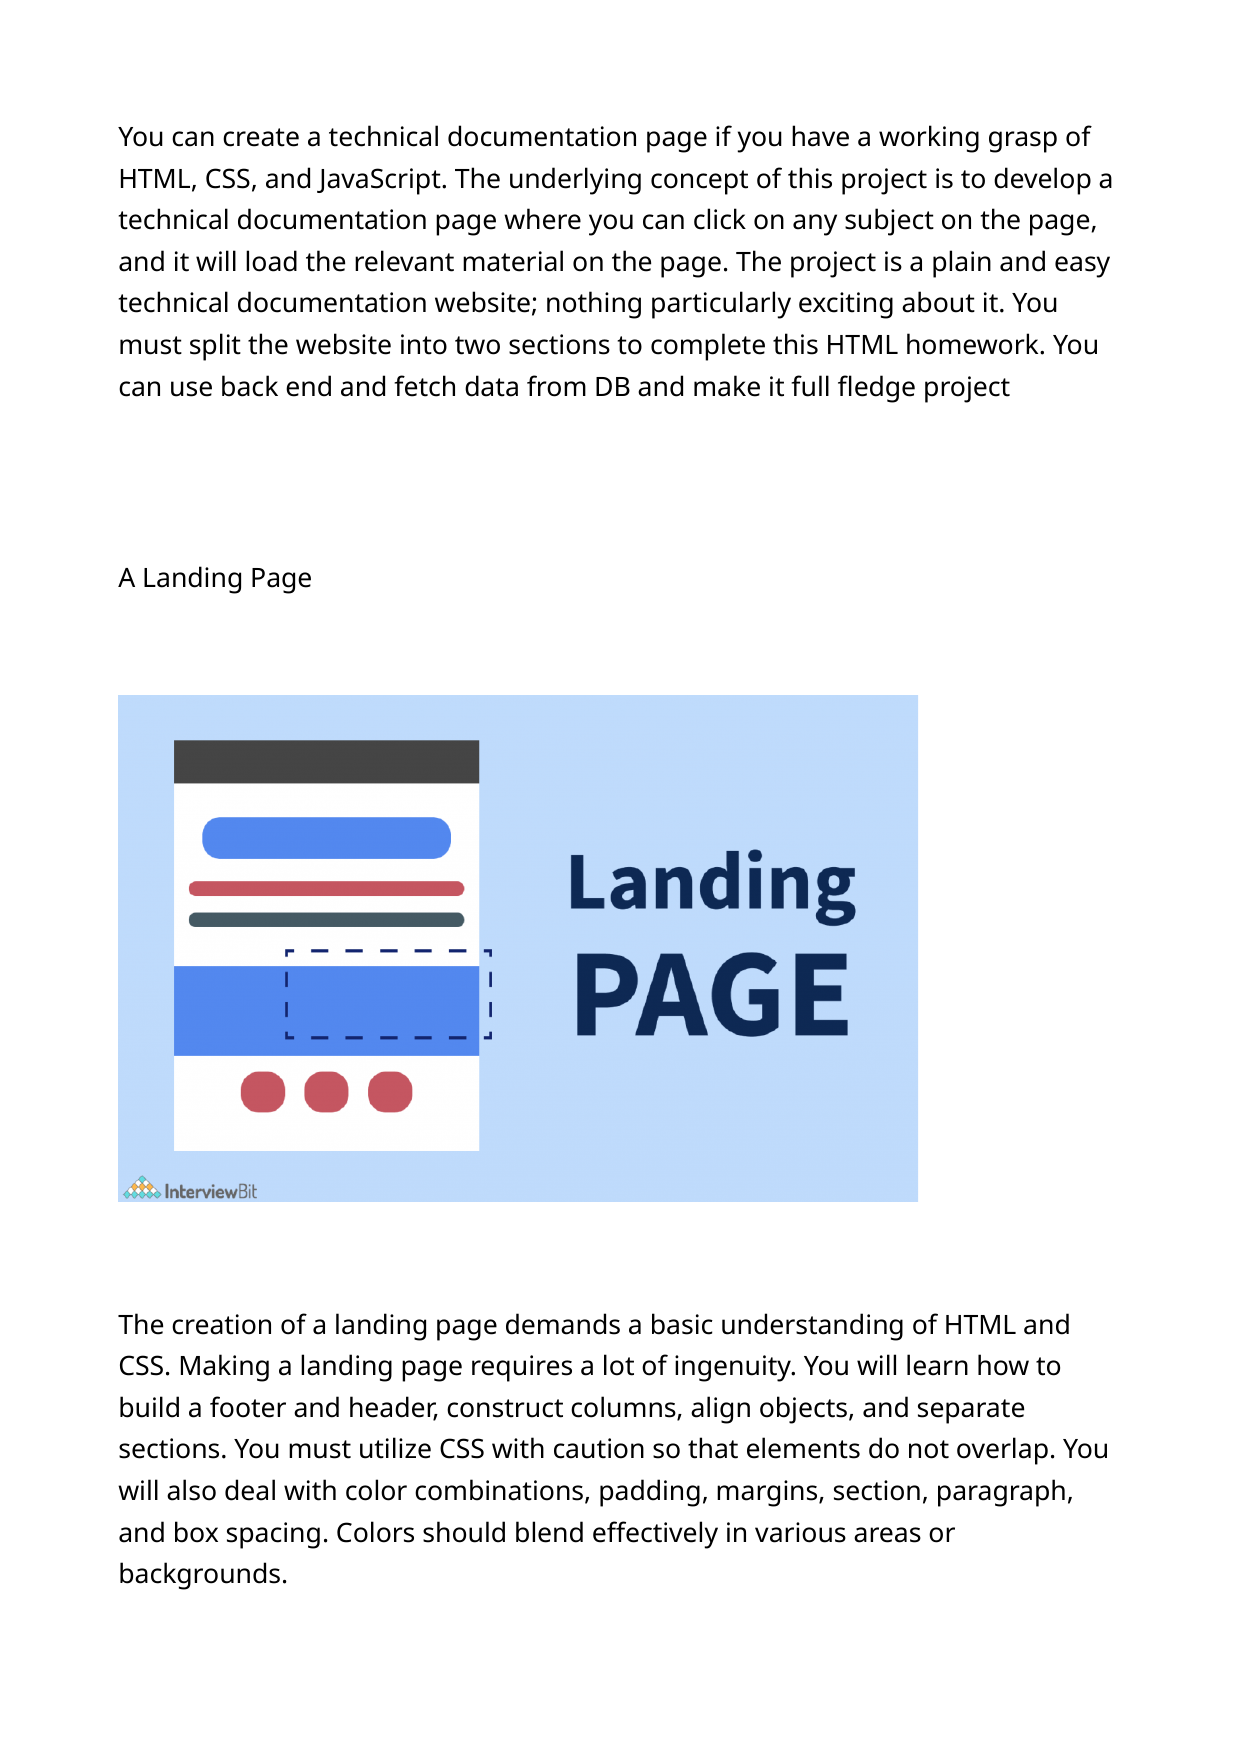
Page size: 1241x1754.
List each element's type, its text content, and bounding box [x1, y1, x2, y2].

picture [118, 695, 919, 1202]
subtitle A Landing Page [118, 559, 1122, 595]
text You can create a technical documentation page if you have a working grasp of HTML, CSS, and JavaScript. The underlying concept of this project is to develop a technical documentation page where you can click on any subject on the page, and it will load the relevant material on the page. The project is a plain and easy technical documentation website; nothing particularly exciting about it. You must split the website into two sections to complete this HTML homework. You can use back end and fetch data from DB and make it full fledge project [118, 118, 1122, 404]
text The creation of a landing page demands a basic understanding of HTML and CSS. Making a landing page requires a lot of ingenuity. You will learn how to build a footer and header, construct columns, align objects, and separate sections. You must utilize CSS with caution so that elements do not overlap. You will also deal with color combinations, padding, margins, section, paragraph, and box spacing. Colors should blend effectively in various areas or backgrounds. [118, 1306, 1122, 1591]
